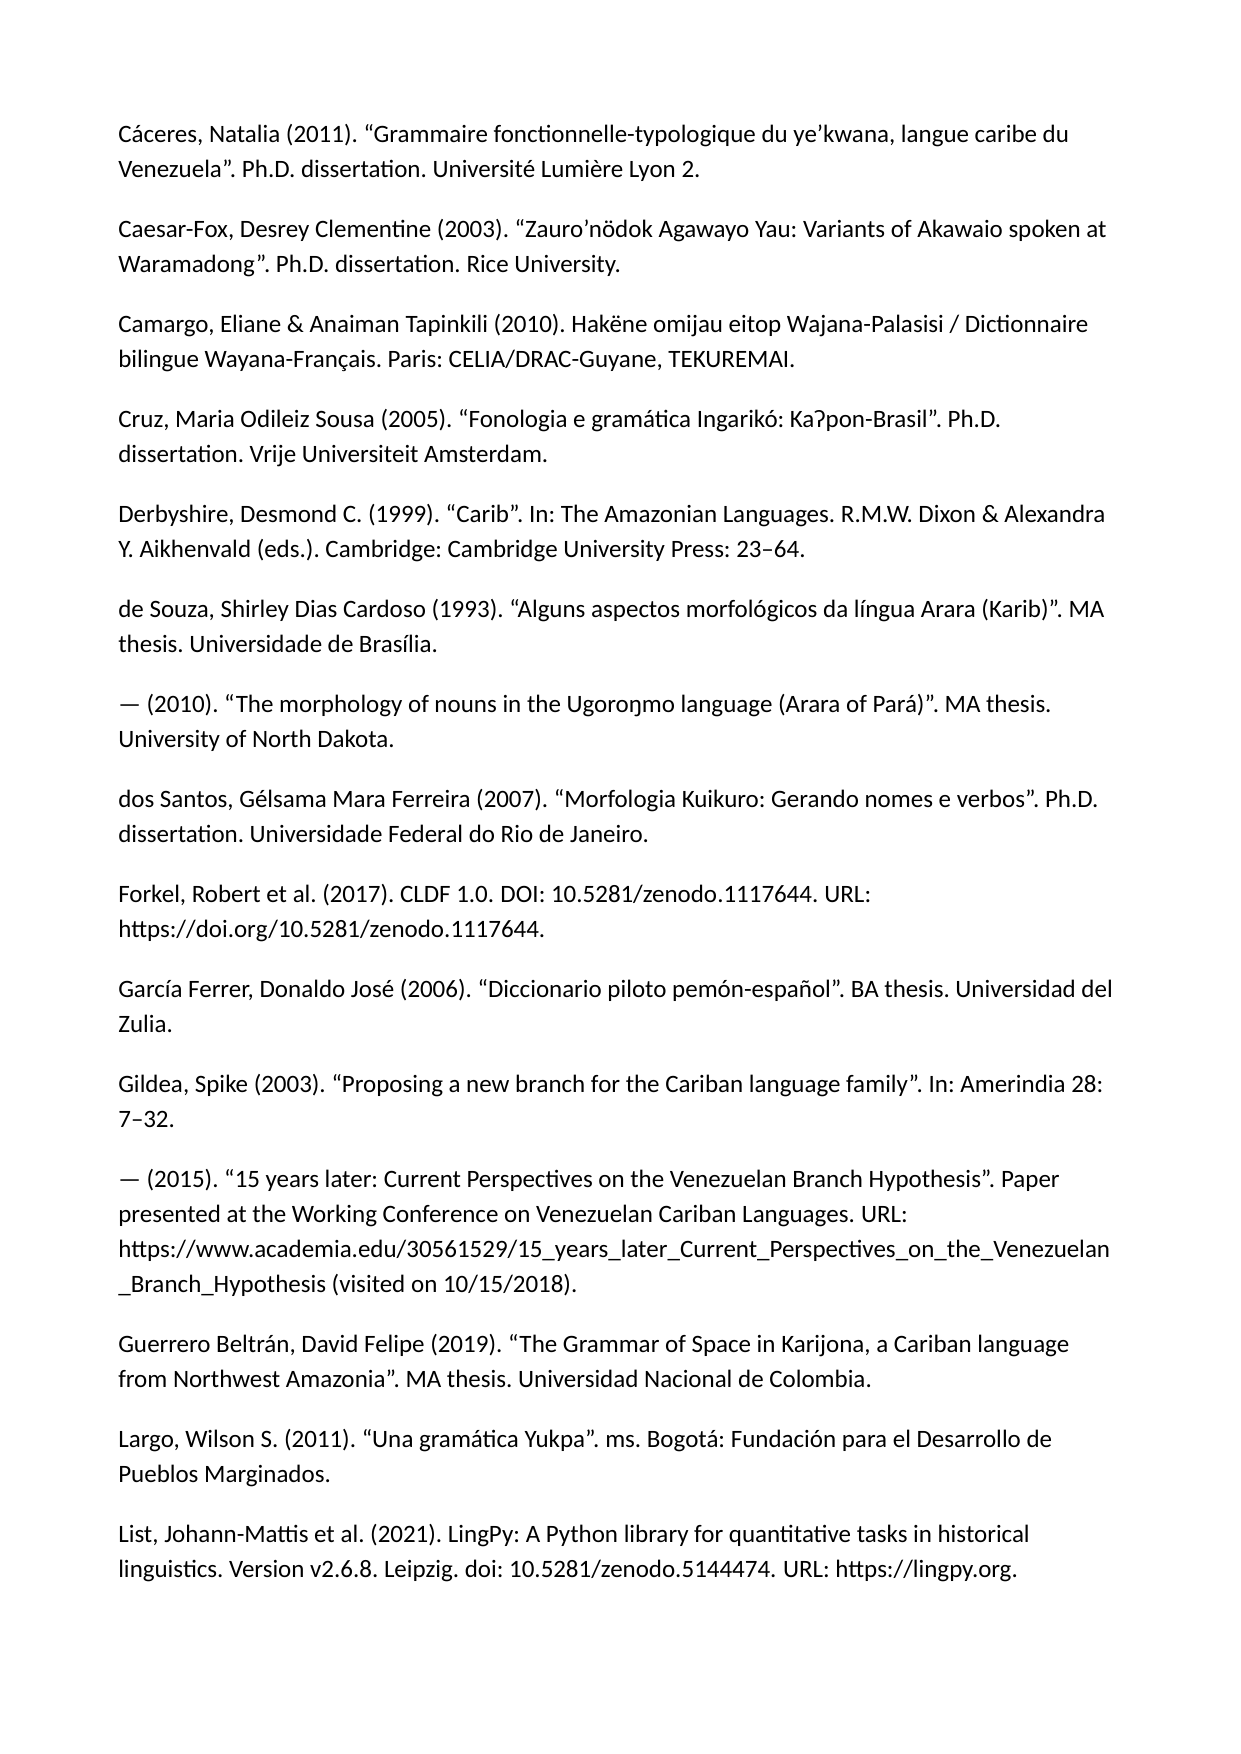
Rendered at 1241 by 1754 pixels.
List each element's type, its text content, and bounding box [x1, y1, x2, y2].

text — (2015). “15 years later: Current Perspectives on the Venezuelan Branch Hypothesis”. Paper presented at the Working Conference on Venezuelan Cariban Languages. URL: https://www.academia.edu/30561529/15_years_later_Current_Perspectives_on_the_Venezuelan_Branch_Hypothesis (visited on 10/15/2018). [118, 1163, 1122, 1299]
text Cruz, Maria Odileiz Sousa (2005). “Fonologia e gramática Ingarikó: Kaʔpon-Brasil”. Ph.D. dissertation. Vrije Universiteit Amsterdam. [118, 403, 1122, 469]
text — (2010). “The morphology of nouns in the Ugoroŋmo language (Arara of Pará)”. MA thesis. University of North Dakota. [118, 688, 1122, 754]
text Derbyshire, Desmond C. (1999). “Carib”. In: The Amazonian Languages. R.M.W. Dixon & Alexandra Y. Aikhenvald (eds.). Cambridge: Cambridge University Press: 23–64. [118, 498, 1122, 564]
text Cáceres, Natalia (2011). “Grammaire fonctionnelle-typologique du ye’kwana, langue caribe du Venezuela”. Ph.D. dissertation. Université Lumière Lyon 2. [118, 118, 1122, 184]
text List, Johann-Mattis et al. (2021). LingPy: A Python library for quantitative tasks in historical linguistics. Version v2.6.8. Leipzig. doi: 10.5281/zenodo.5144474. URL: https://lingpy.org. [118, 1518, 1122, 1584]
text Guerrero Beltrán, David Felipe (2019). “The Grammar of Space in Karijona, a Cariban language from Northwest Amazonia”. MA thesis. Universidad Nacional de Colombia. [118, 1328, 1122, 1394]
text dos Santos, Gélsama Mara Ferreira (2007). “Morfologia Kuikuro: Gerando nomes e verbos”. Ph.D. dissertation. Universidade Federal do Rio de Janeiro. [118, 783, 1122, 849]
text Largo, Wilson S. (2011). “Una gramática Yukpa”. ms. Bogotá: Fundación para el Desarrollo de Pueblos Marginados. [118, 1423, 1122, 1489]
text García Ferrer, Donaldo José (2006). “Diccionario piloto pemón-español”. BA thesis. Universidad del Zulia. [118, 973, 1122, 1039]
text de Souza, Shirley Dias Cardoso (1993). “Alguns aspectos morfológicos da língua Arara (Karib)”. MA thesis. Universidade de Brasília. [118, 593, 1122, 659]
text Caesar-Fox, Desrey Clementine (2003). “Zauro’nödok Agawayo Yau: Variants of Akawaio spoken at Waramadong”. Ph.D. dissertation. Rice University. [118, 213, 1122, 279]
text Gildea, Spike (2003). “Proposing a new branch for the Cariban language family”. In: Amerindia 28: 7–32. [118, 1068, 1122, 1134]
text Forkel, Robert et al. (2017). CLDF 1.0. DOI: 10.5281/zenodo.1117644. URL: https://doi.org/10.5281/zenodo.1117644. [118, 878, 1122, 944]
text Camargo, Eliane & Anaiman Tapinkili (2010). Hakëne omijau eitop Wajana-Palasisi / Dictionnaire bilingue Wayana-Français. Paris: CELIA/DRAC-Guyane, TEKUREMAI. [118, 308, 1122, 374]
